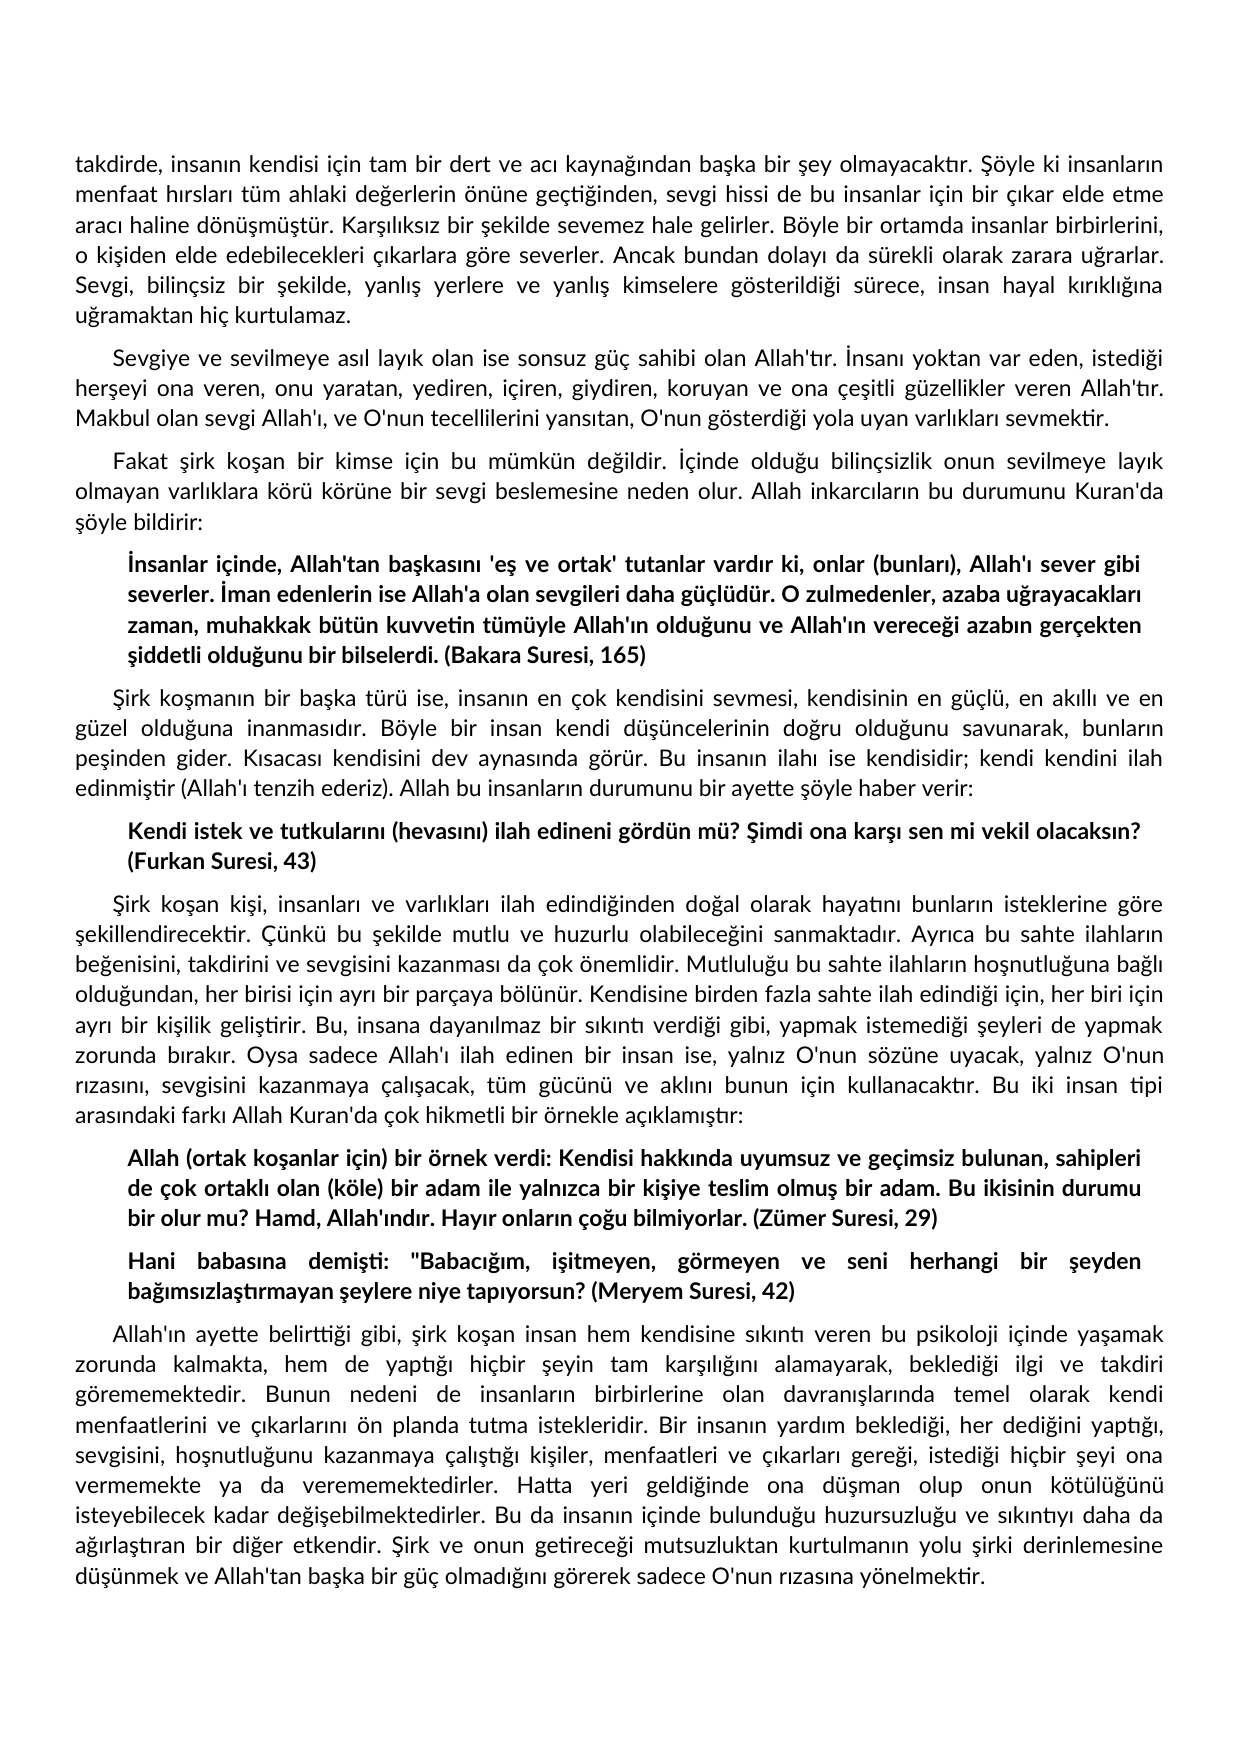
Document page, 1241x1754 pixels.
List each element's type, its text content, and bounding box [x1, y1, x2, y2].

text Fakat şirk koşan bir kimse için bu mümkün değildir. İçinde olduğu bilinçsizlik onun sevilmeye layık olmayan varlıklara körü körüne bir sevgi beslemesine neden olur. Allah inkarcıların bu durumunu Kuran'da şöyle bildirir: [75, 447, 1165, 535]
text Şirk koşan kişi, insanları ve varlıkları ilah edindiğinden doğal olarak hayatını bunların isteklerine göre şekillendirecektir. Çünkü bu şekilde mutlu ve huzurlu olabileceğini sanmaktadır. Ayrıca bu sahte ilahların beğenisini, takdirini ve sevgisini kazanması da çok önemlidir. Mutluluğu bu sahte ilahların hoşnutluğuna bağlı olduğundan, her birisi için ayrı bir parçaya bölünür. Kendisine birden fazla sahte ilah edindiği için, her biri için ayrı bir kişilik geliştirir. Bu, insana dayanılmaz bir sıkıntı verdiği gibi, yapmak istemediği şeyleri de yapmak zorunda bırakır. Oysa sadece Allah'ı ilah edinen bir insan ise, yalnız O'nun sözüne uyacak, yalnız O'nun rızasını, sevgisini kazanmaya çalışacak, tüm gücünü ve aklını bunun için kullanacaktır. Bu iki insan tipi arasındaki farkı Allah Kuran'da çok hikmetli bir örnekle açıklamıştır: [75, 889, 1165, 1128]
text Allah'ın ayette belirttiği gibi, şirk koşan insan hem kendisine sıkıntı veren bu psikoloji içinde yaşamak zorunda kalmakta, hem de yaptığı hiçbir şeyin tam karşılığını alamayarak, beklediği ilgi ve takdiri görememektedir. Bunun nedeni de insanların birbirlerine olan davranışlarında temel olarak kendi menfaatlerini ve çıkarlarını ön planda tutma istekleridir. Bir insanın yardım beklediği, her dediğini yaptığı, sevgisini, hoşnutluğunu kazanmaya çalıştığı kişiler, menfaatleri ve çıkarları gereği, istediği hiçbir şeyi ona vermemekte ya da verememektedirler. Hatta yeri geldiğinde ona düşman olup onun kötülüğünü isteyebilecek kadar değişebilmektedirler. Bu da insanın içinde bulunduğu huzursuzluğu ve sıkıntıyı daha da ağırlaştıran bir diğer etkendir. Şirk ve onun getireceği mutsuzluktan kurtulmanın yolu şirki derinlemesine düşünmek ve Allah'tan başka bir güç olmadığını görerek sadece O'nun rızasına yönelmektir. [75, 1320, 1165, 1589]
text İnsanlar içinde, Allah'tan başkasını 'eş ve ortak' tutanlar vardır ki, onlar (bunları), Allah'ı sever gibi severler. İman edenlerin ise Allah'a olan sevgileri daha güçlüdür. O zulmedenler, azaba uğrayacakları zaman, muhakkak bütün kuvvetin tümüyle Allah'ın olduğunu ve Allah'ın vereceği azabın gerçekten şiddetli olduğunu bir bilselerdi. (Bakara Suresi, 165) [127, 550, 1143, 668]
text Hani babasına demişti: "Babacığım, işitmeyen, görmeyen ve seni herhangi bir şeyden bağımsızlaştırmayan şeylere niye tapıyorsun? (Meryem Suresi, 42) [127, 1247, 1143, 1304]
text Kendi istek ve tutkularını (hevasını) ilah edineni gördün mü? Şimdi ona karşı sen mi vekil olacaksın? (Furkan Suresi, 43) [127, 817, 1143, 874]
text Şirk koşmanın bir başka türü ise, insanın en çok kendisini sevmesi, kendisinin en güçlü, en akıllı ve en güzel olduğuna inanmasıdır. Böyle bir insan kendi düşüncelerinin doğru olduğunu savunarak, bunların peşinden gider. Kısacası kendisini dev aynasında görür. Bu insanın ilahı ise kendisidir; kendi kendini ilah edinmiştir (Allah'ı tenzih ederiz). Allah bu insanların durumunu bir ayette şöyle haber verir: [75, 683, 1165, 801]
text takdirde, insanın kendisi için tam bir dert ve acı kaynağından başka bir şey olmayacaktır. Şöyle ki insanların menfaat hırsları tüm ahlaki değerlerin önüne geçtiğinden, sevgi hissi de bu insanlar için bir çıkar elde etme aracı haline dönüşmüştür. Karşılıksız bir şekilde sevemez hale gelirler. Böyle bir ortamda insanlar birbirlerini, o kişiden elde edebilecekleri çıkarlara göre severler. Ancak bundan dolayı da sürekli olarak zarara uğrarlar. Sevgi, bilinçsiz bir şekilde, yanlış yerlere ve yanlış kimselere gösterildiği sürece, insan hayal kırıklığına uğramaktan hiç kurtulamaz. [75, 150, 1165, 328]
text Allah (ortak koşanlar için) bir örnek verdi: Kendisi hakkında uyumsuz ve geçimsiz bulunan, sahipleri de çok ortaklı olan (köle) bir adam ile yalnızca bir kişiye teslim olmuş bir adam. Bu ikisinin durumu bir olur mu? Hamd, Allah'ındır. Hayır onların çoğu bilmiyorlar. (Zümer Suresi, 29) [127, 1144, 1143, 1232]
text Sevgiye ve sevilmeye asıl layık olan ise sonsuz güç sahibi olan Allah'tır. İnsanı yoktan var eden, istediği herşeyi ona veren, onu yaratan, yediren, içiren, giydiren, koruyan ve ona çeşitli güzellikler veren Allah'tır. Makbul olan sevgi Allah'ı, ve O'nun tecellilerini yansıtan, O'nun gösterdiği yola uyan varlıkları sevmektir. [75, 344, 1165, 432]
